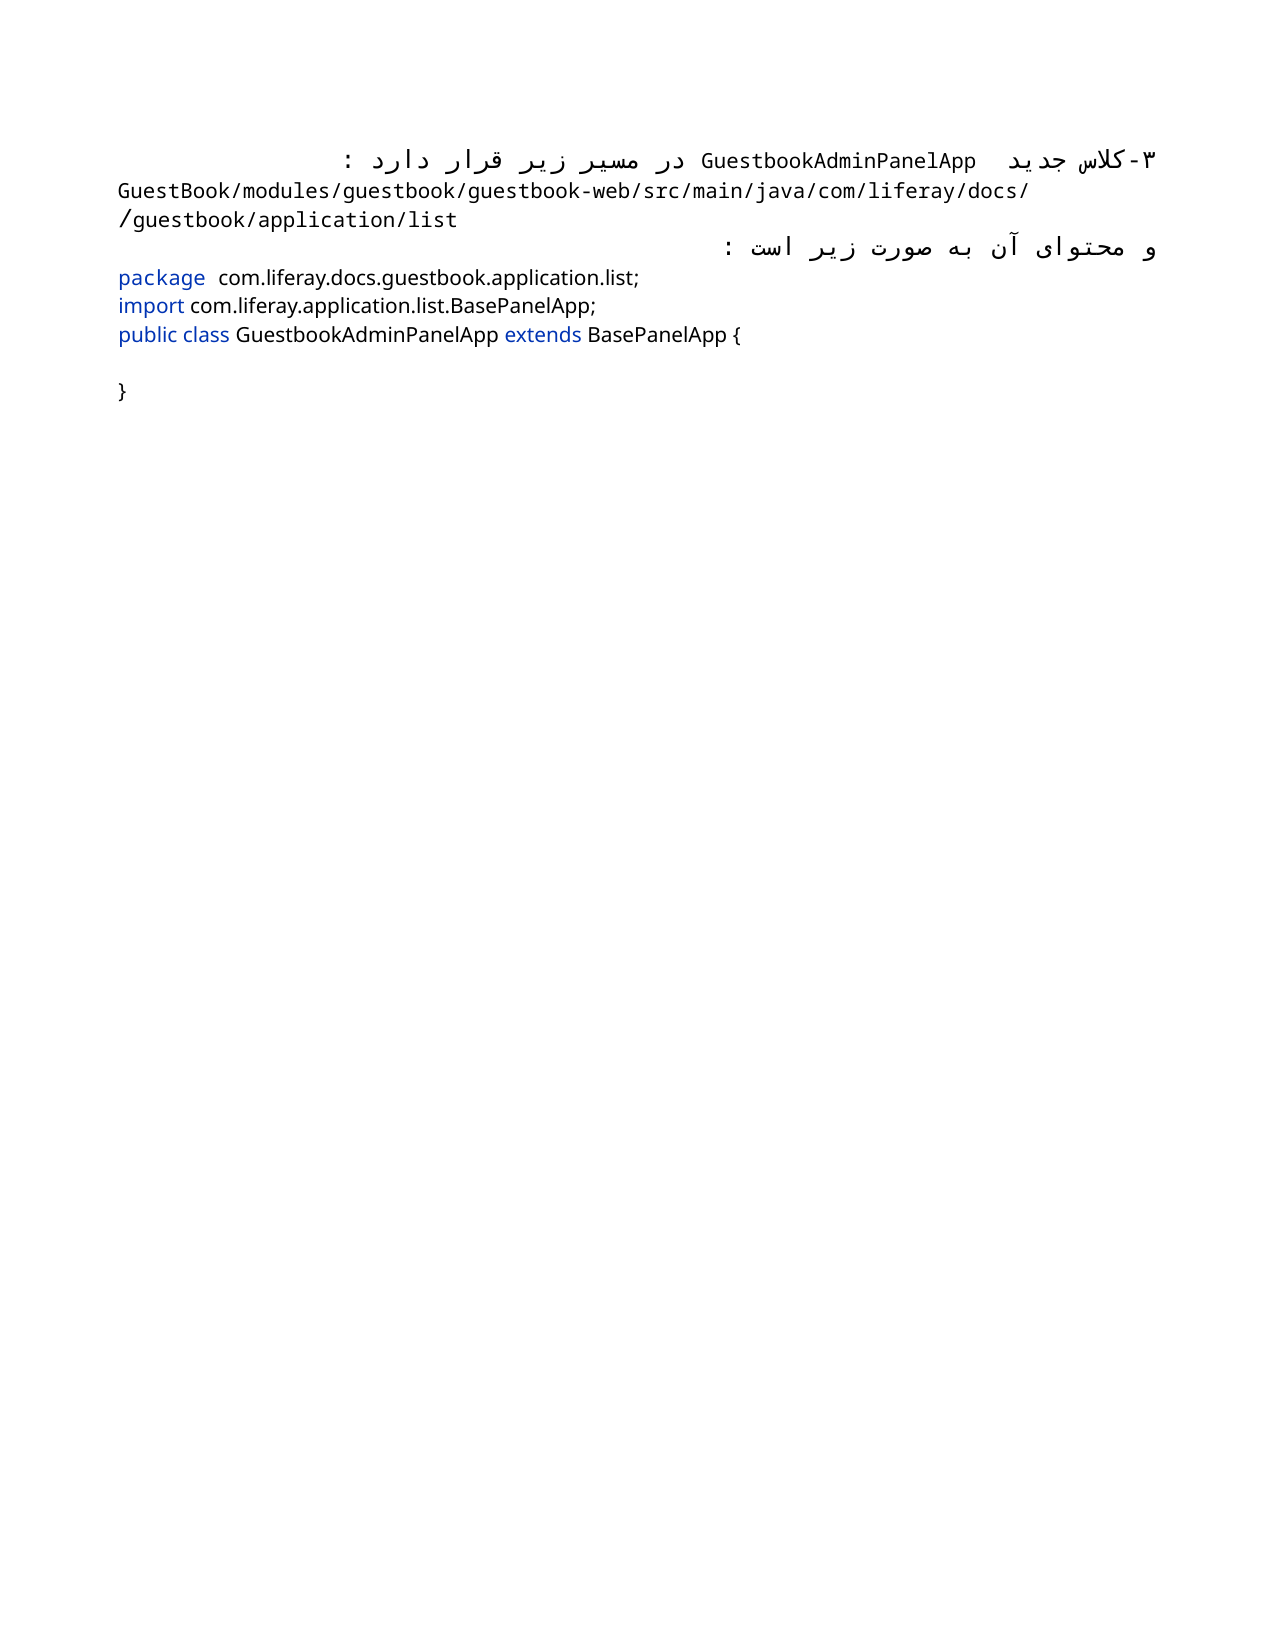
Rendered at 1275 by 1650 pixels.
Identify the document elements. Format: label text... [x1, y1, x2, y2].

text و محتوای آن به صورت زیر است : [118, 234, 1157, 263]
text ۳-کلاس جدید GuestbookAdminPanelApp در مسیر زیر قرار دارد : [118, 146, 1157, 176]
text GuestBook/modules/guestbook/guestbook-web/src/main/java/com/liferay/docs/guestbook/application/list/ [118, 176, 1157, 234]
text package com.liferay.docs.guestbook.application.list; import com.liferay.application.list.BasePanelApp; public class GuestbookAdminPanelApp extends BasePanelApp { } [118, 263, 1157, 405]
